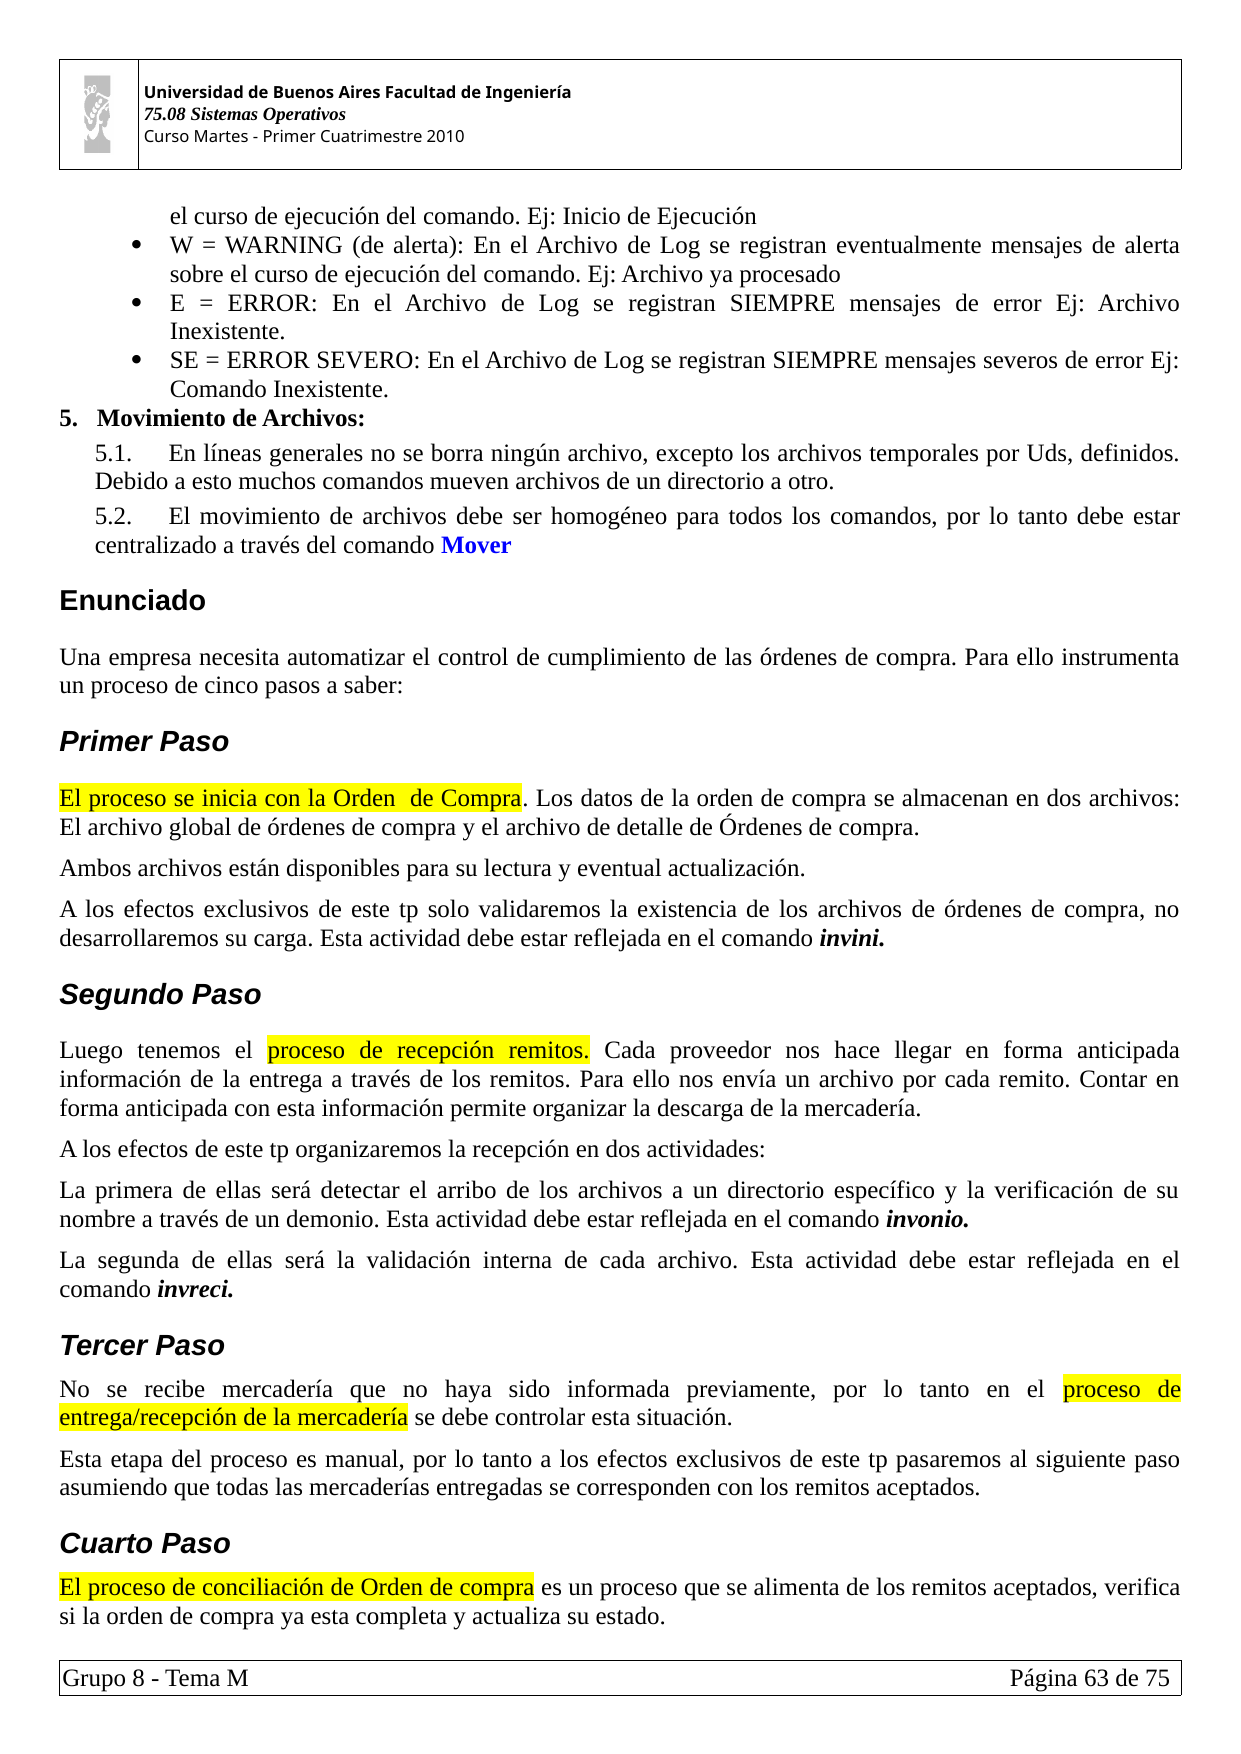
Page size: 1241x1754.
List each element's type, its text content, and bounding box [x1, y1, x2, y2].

text A los efectos exclusivos de este tp solo validaremos la existencia de los archivos de órdenes de compra, no desarrollaremos su carga. Esta actividad debe estar reflejada en el comando invini. [59, 894, 1181, 952]
text El proceso se inicia con la Orden de Compra. Los datos de la orden de compra se almacenan en dos archivos: El archivo global de órdenes de compra y el archivo de detalle de Órdenes de compra. [59, 783, 1181, 840]
text La segunda de ellas será la validación interna de cada archivo. Esta actividad debe estar reflejada en el comando invreci. [59, 1245, 1181, 1303]
list Movimiento de Archivos: [59, 403, 1181, 431]
text Una empresa necesita automatizar el control de cumplimiento de las órdenes de compra. Para ello instrumenta un proceso de cinco pasos a saber: [59, 642, 1181, 699]
picture [83, 73, 114, 155]
list En líneas generales no se borra ningún archivo, excepto los archivos temporales por Uds, definidos. Debido a esto muchos comandos mueven archivos de un directorio a otro. [94, 438, 1181, 495]
list SE = ERROR SEVERO: En el Archivo de Log se registran SIEMPRE mensajes severos de error Ej: Comando Inexistente. [132, 345, 1181, 403]
text No se recibe mercadería que no haya sido informada previamente, por lo tanto en el proceso de entrega/recepción de la mercadería se debe controlar esta situación. [59, 1374, 1181, 1431]
text El proceso de conciliación de Orden de compra es un proceso que se alimenta de los remitos aceptados, verifica si la orden de compra ya esta completa y actualiza su estado. [59, 1572, 1181, 1630]
subtitle Tercer Paso [59, 1328, 1181, 1361]
list El movimiento de archivos debe ser homogéneo para todos los comandos, por lo tanto debe estar centralizado a través del comando Mover [94, 501, 1181, 559]
subtitle Segundo Paso [59, 977, 1181, 1010]
text A los efectos de este tp organizaremos la recepción en dos actividades: [59, 1134, 1181, 1163]
text Esta etapa del proceso es manual, por lo tanto a los efectos exclusivos de este tp pasaremos al siguiente paso asumiendo que todas las mercaderías entregadas se corresponden con los remitos aceptados. [59, 1444, 1181, 1501]
text Luego tenemos el proceso de recepción remitos. Cada proveedor nos hace llegar en forma anticipada información de la entrega a través de los remitos. Para ello nos envía un archivo por cada remito. Contar en forma anticipada con esta información permite organizar la descarga de la mercadería. [59, 1035, 1181, 1121]
list W = WARNING (de alerta): En el Archivo de Log se registran eventualmente mensajes de alerta sobre el curso de ejecución del comando. Ej: Archivo ya procesado [132, 230, 1181, 288]
subtitle Cuarto Paso [59, 1526, 1181, 1560]
list E = ERROR: En el Archivo de Log se registran SIEMPRE mensajes de error Ej: Archivo Inexistente. [132, 288, 1181, 345]
text La primera de ellas será detectar el arribo de los archivos a un directorio específico y la verificación de su nombre a través de un demonio. Esta actividad debe estar reflejada en el comando invonio. [59, 1175, 1181, 1233]
text Ambos archivos están disponibles para su lectura y eventual actualización. [59, 853, 1181, 882]
subtitle Primer Paso [59, 724, 1181, 758]
subtitle Enunciado [59, 584, 1181, 617]
list el curso de ejecución del comando. Ej: Inicio de Ejecución [132, 201, 1181, 230]
